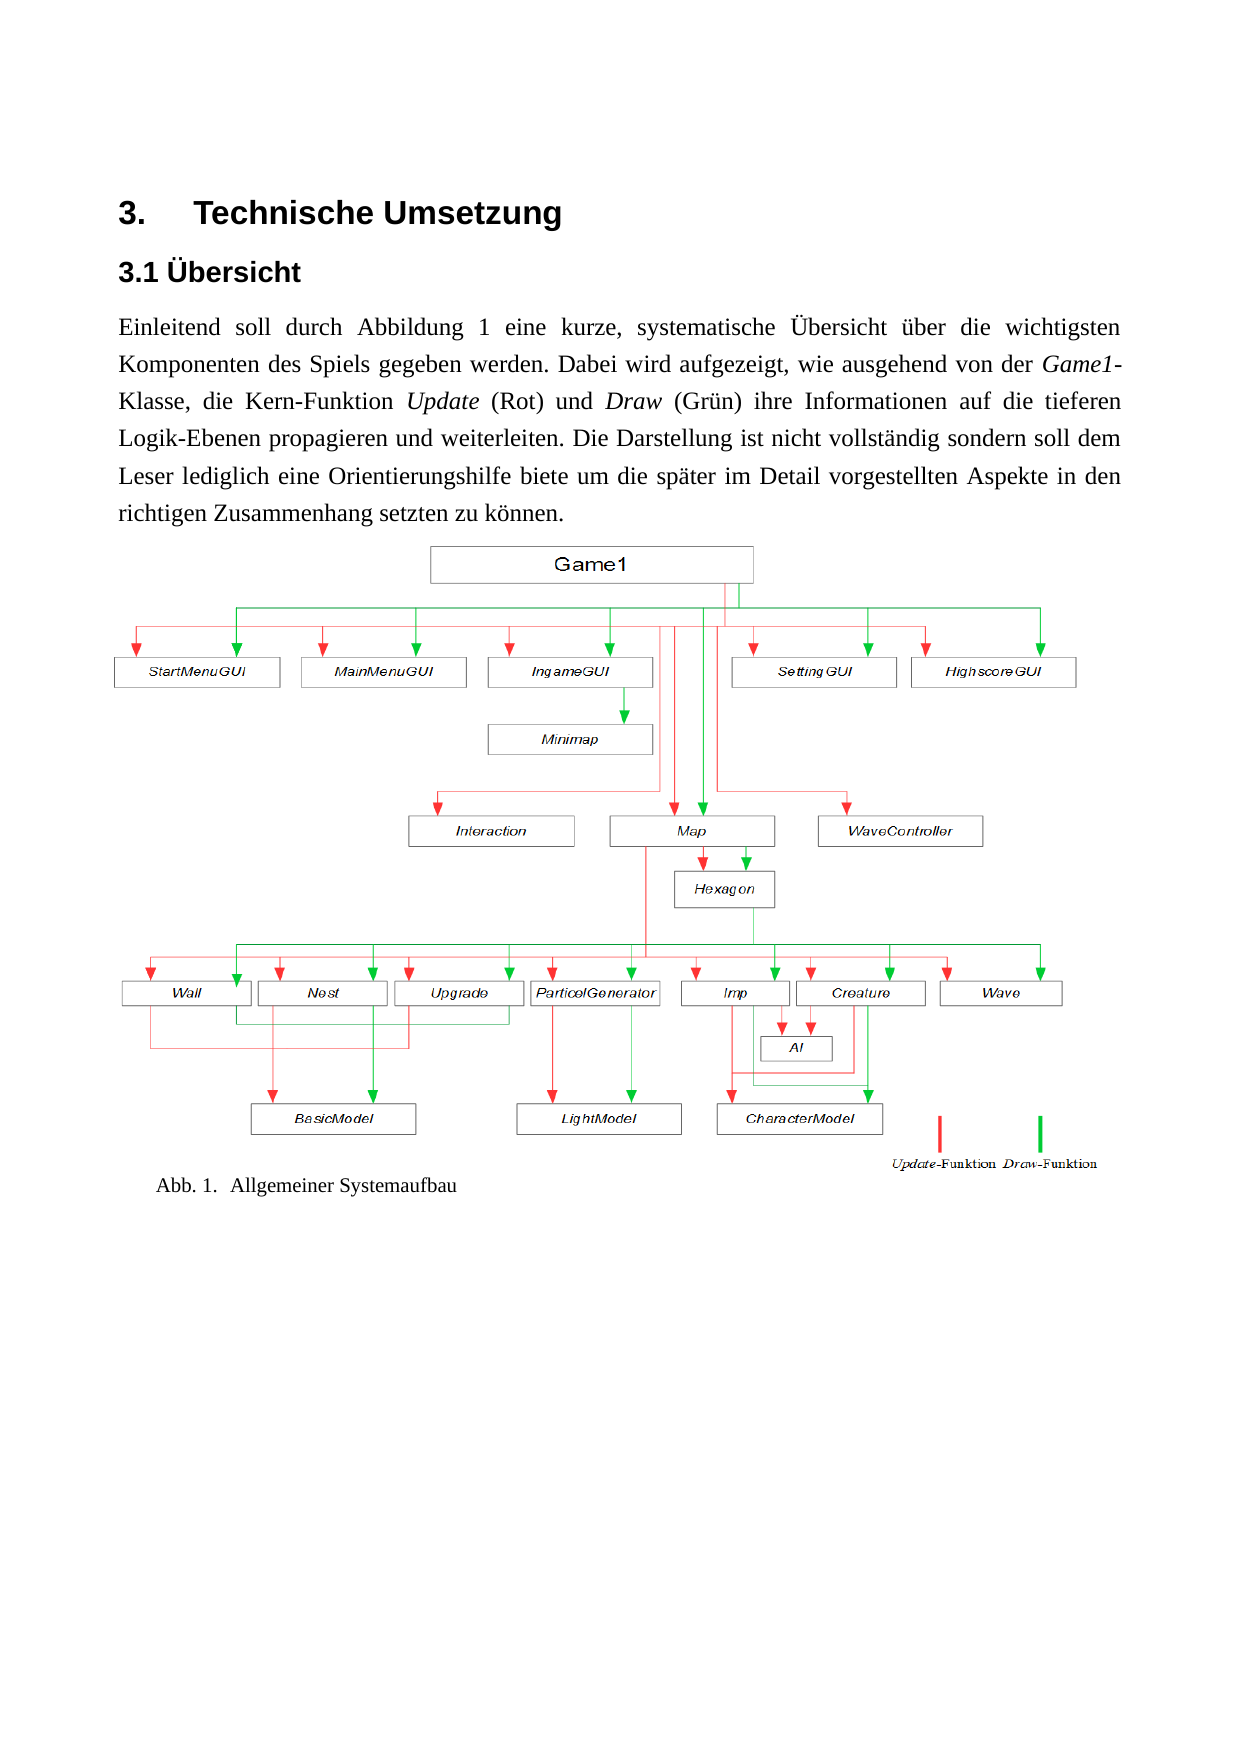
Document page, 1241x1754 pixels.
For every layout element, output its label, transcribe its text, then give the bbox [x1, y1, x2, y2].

text Einleitend soll durch Abbildung 1 eine kurze, systematische Übersicht über die wichtigsten Komponenten des Spiels gegeben werden. Dabei wird aufgezeigt, wie ausgehend von der Game1-Klasse, die Kern-Funktion Update (Rot) und Draw (Grün) ihre Informationen auf die tieferen Logik-Ebenen propagieren und weiterleiten. Die Darstellung ist nicht vollständig sondern soll dem Leser lediglich eine Orientierungshilfe biete um die später im Detail vorgestellten Aspekte in den richtigen Zusammenhang setzten zu können. [118, 312, 1122, 527]
list Allgemeiner Systemaufbau [156, 548, 1122, 1197]
picture [113, 539, 1102, 1173]
subtitle Technische Umsetzung [118, 193, 1122, 232]
text 3.1 Übersicht [118, 256, 1122, 289]
